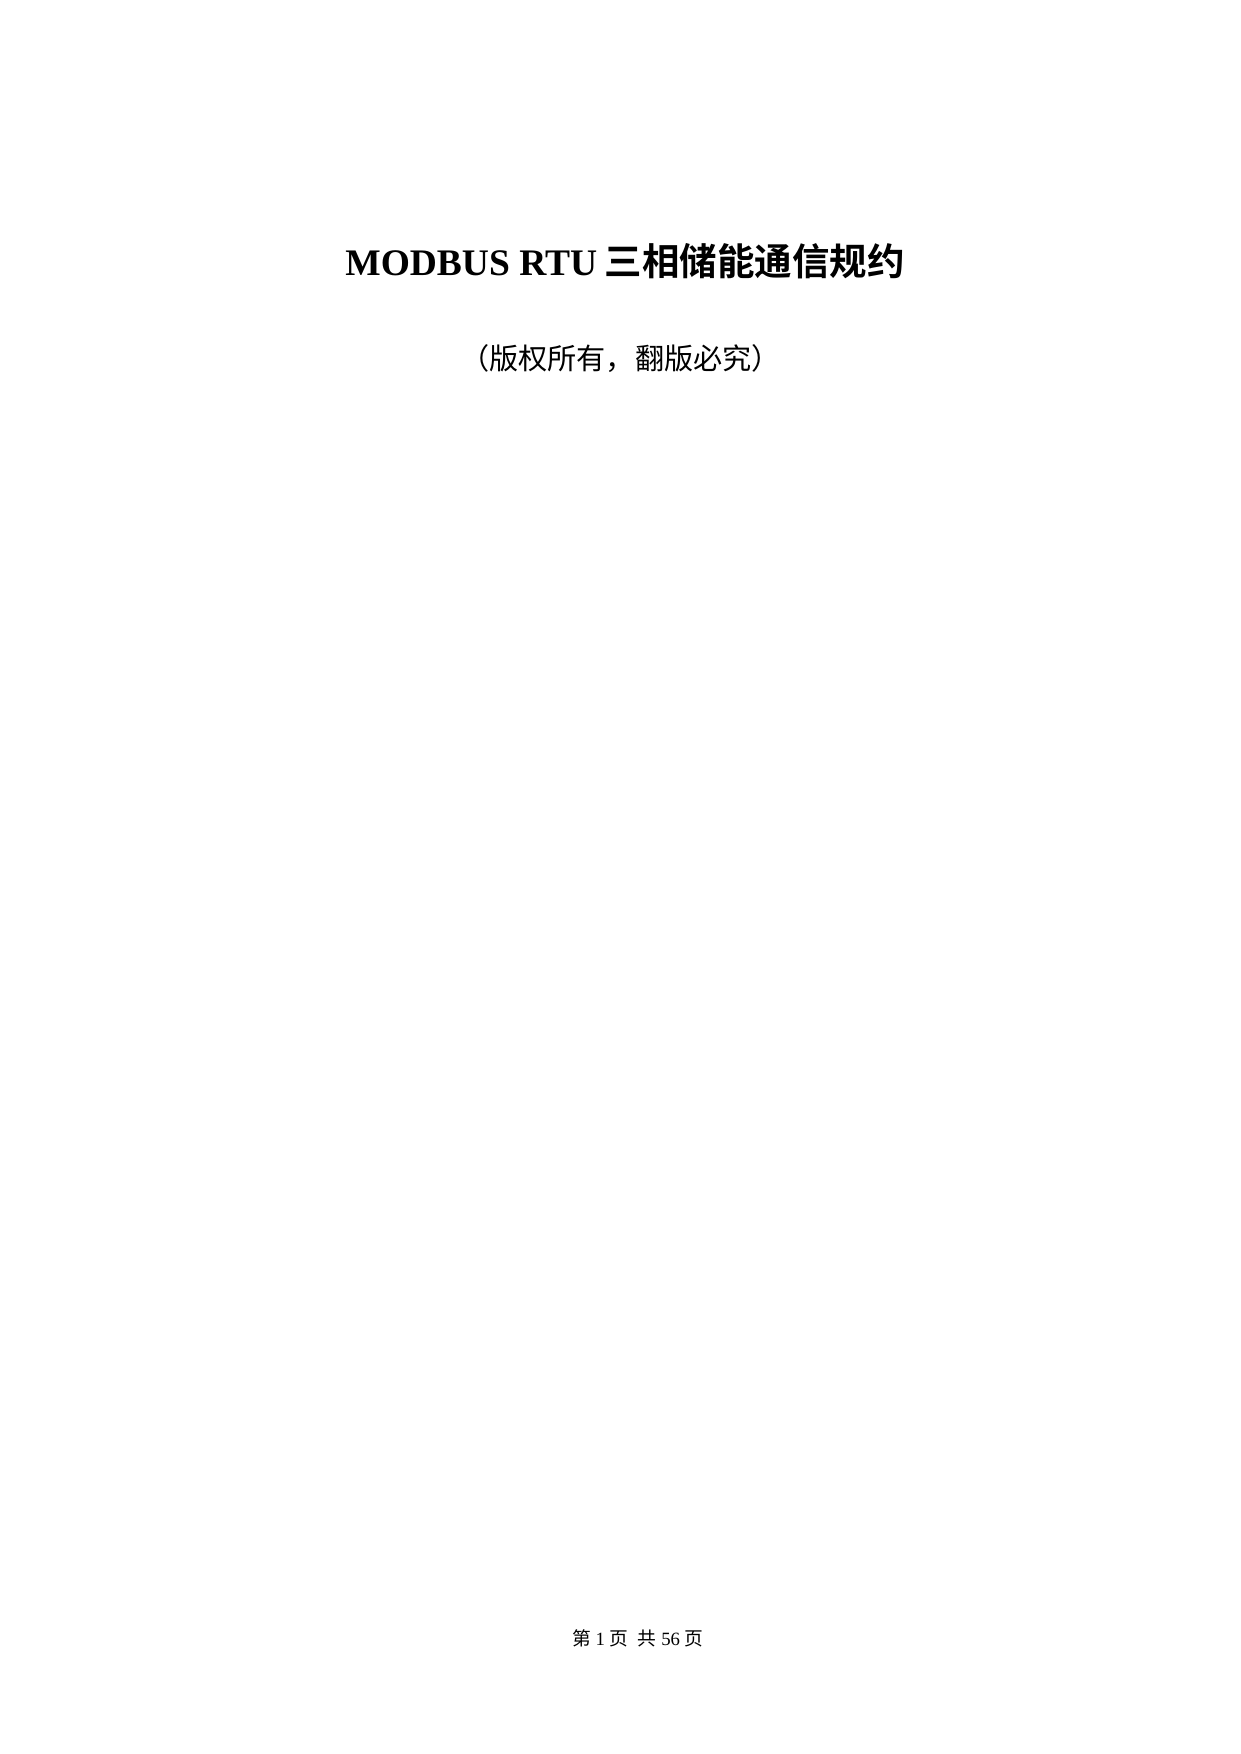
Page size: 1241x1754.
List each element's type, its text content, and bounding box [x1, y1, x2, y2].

text MODBUS RTU三相储能通信规约 [187, 227, 1053, 292]
text （版权所有，翻版必究） [187, 324, 1053, 389]
